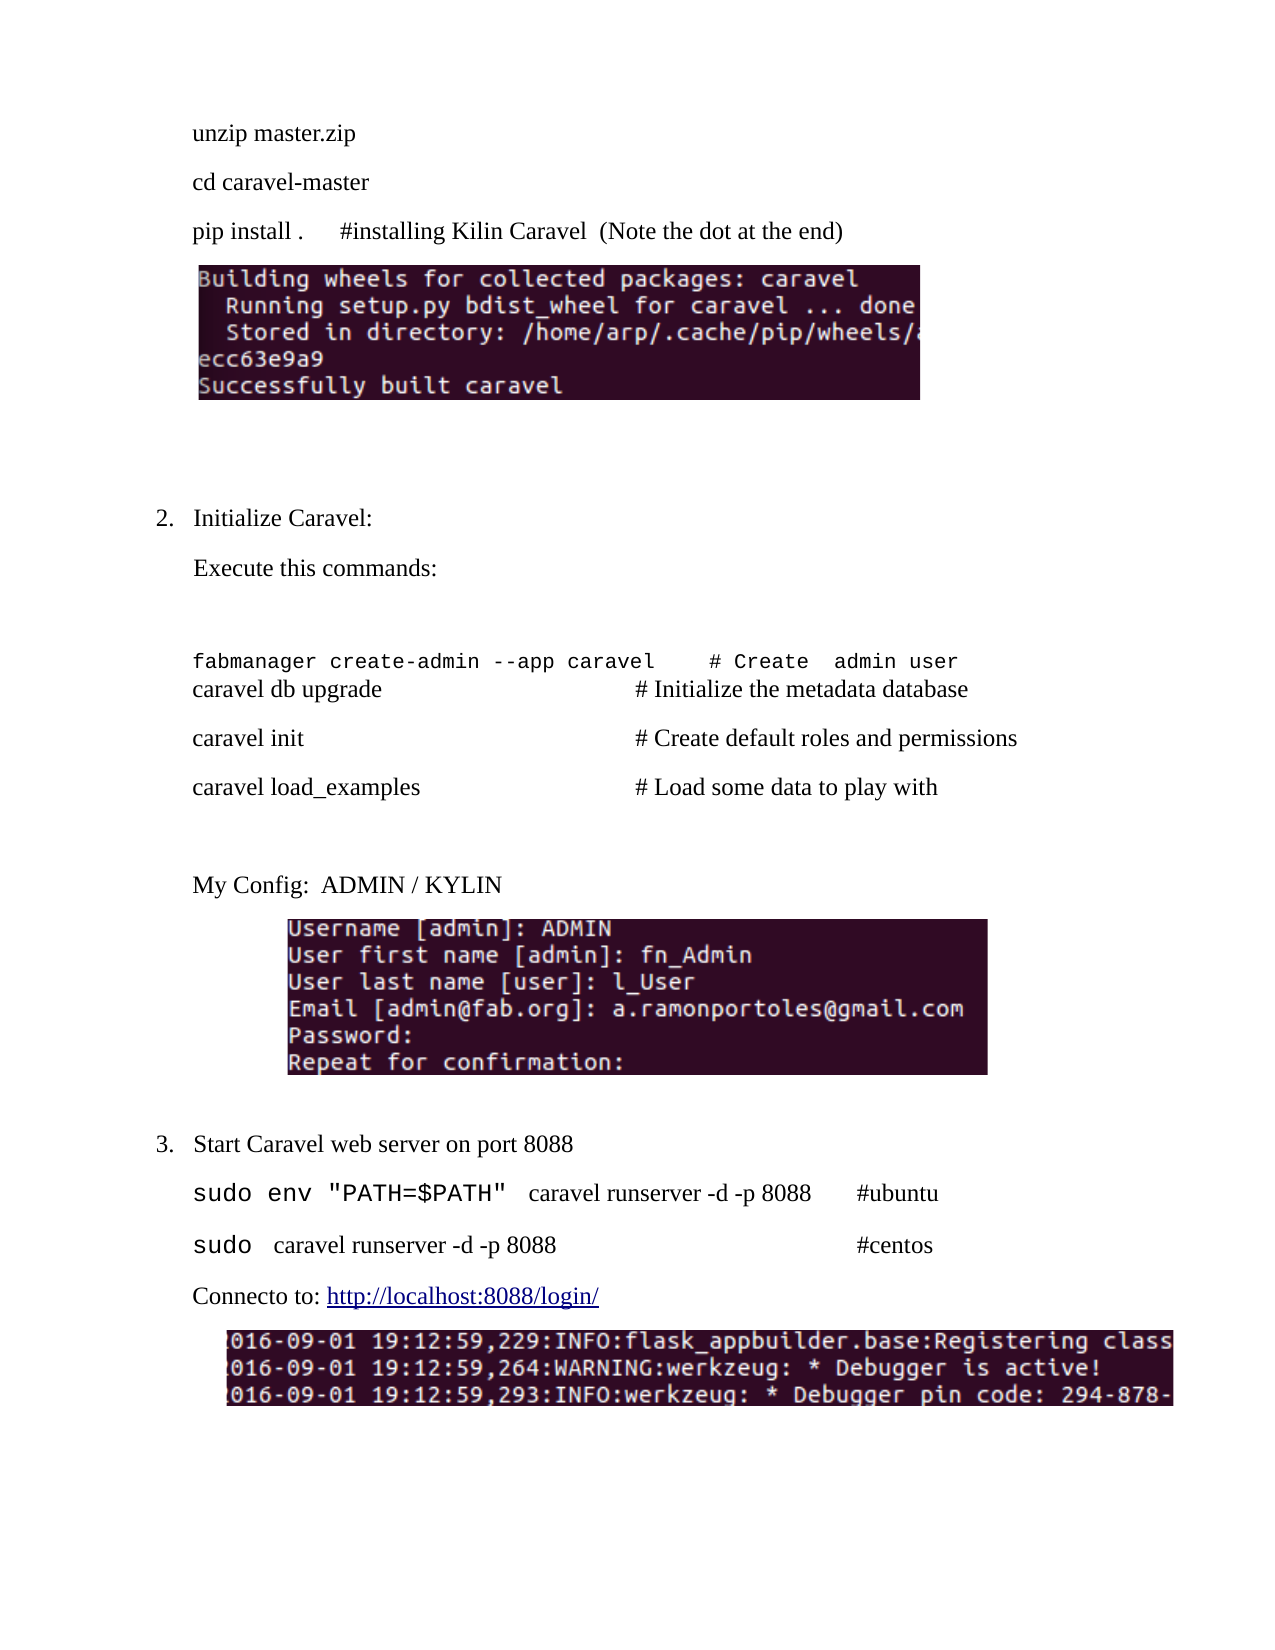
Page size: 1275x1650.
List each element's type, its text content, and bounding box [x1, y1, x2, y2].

text caravel init # Create default roles and permissions [192, 723, 1157, 752]
list Start Caravel web server on port 8088 [156, 1129, 1157, 1158]
text sudo env "PATH=$PATH" caravel runserver -d -p 8088 #ubuntu [118, 1178, 1157, 1209]
list Initialize Caravel: [156, 503, 1157, 532]
text caravel load_examples # Load some data to play with [192, 772, 1157, 801]
text pip install . #installing Kilin Caravel (Note the dot at the end) [118, 216, 1157, 245]
text caravel db upgrade # Initialize the metadata database [192, 674, 1157, 703]
text My Config: ADMIN / KYLIN [118, 871, 1157, 899]
text Connecto to: http://localhost:8088/login/ [118, 1281, 1157, 1310]
text unzip master.zip [118, 118, 1157, 147]
text fabmanager create-admin --app caravel # Create admin user [192, 651, 1157, 674]
picture [198, 265, 921, 400]
list Execute this commands: [156, 553, 1157, 581]
picture [226, 1330, 1174, 1406]
picture [287, 919, 988, 1075]
text sudo caravel runserver -d -p 8088 #centos [118, 1230, 1157, 1261]
text cd caravel-master [118, 167, 1157, 196]
